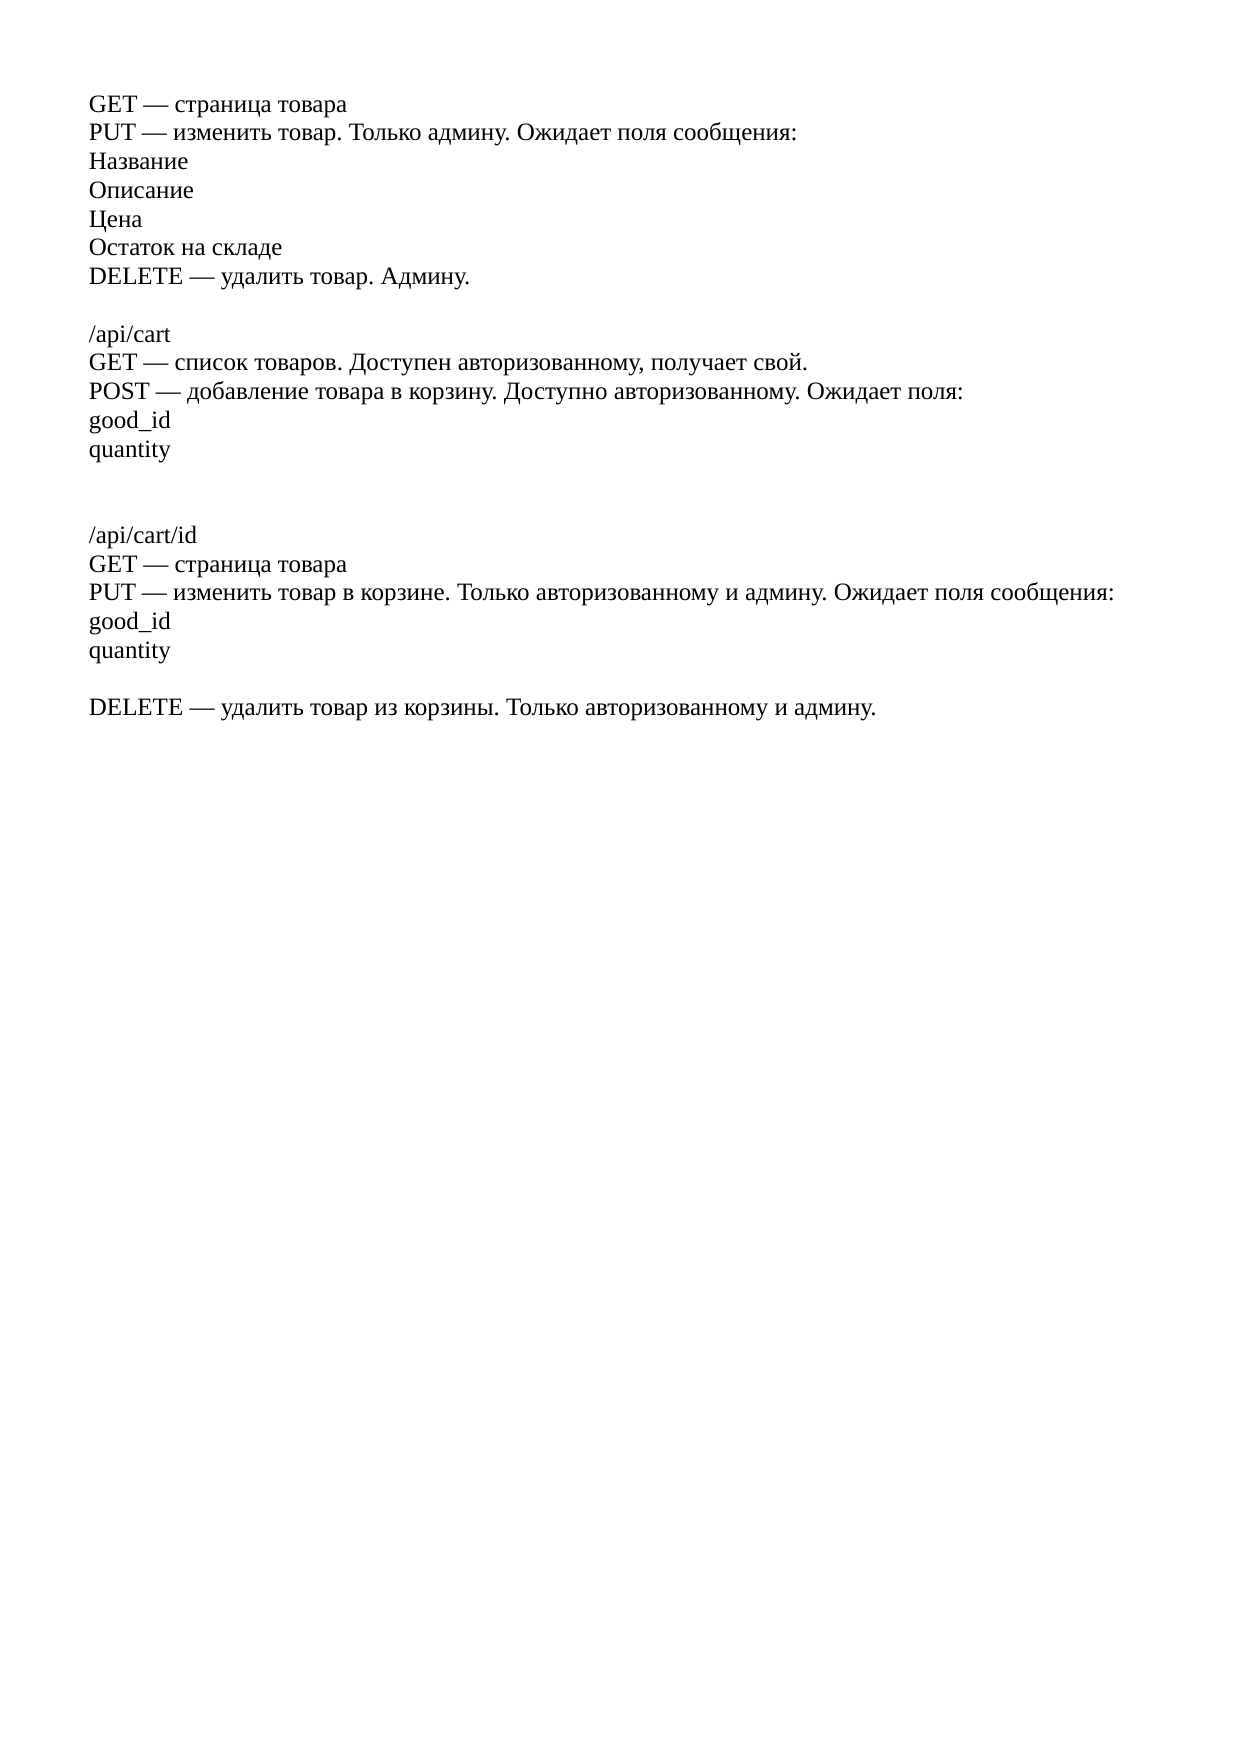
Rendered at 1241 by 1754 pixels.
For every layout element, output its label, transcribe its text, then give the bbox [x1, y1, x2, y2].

text good_id [89, 405, 1152, 434]
text GET — список товаров. Доступен авторизованному, получает свой. [89, 347, 1152, 376]
text /api/cart [89, 319, 1152, 347]
text DELETE — удалить товар из корзины. Только авторизованному и админу. [89, 692, 1152, 721]
text quantity [89, 635, 1152, 664]
text Описание [89, 175, 1152, 204]
text POST — добавление товара в корзину. Доступно авторизованному. Ожидает поля: [89, 376, 1152, 405]
text PUT — изменить товар. Только админу. Ожидает поля сообщения: [89, 117, 1152, 146]
text PUT — изменить товар в корзине. Только авторизованному и админу. Ожидает поля сообщения: [89, 577, 1152, 606]
text Остаток на складе [89, 232, 1152, 261]
text GET — страница товара [89, 549, 1152, 577]
text Название [89, 146, 1152, 175]
text good_id [89, 606, 1152, 635]
text DELETE — удалить товар. Админу. [89, 261, 1152, 290]
text quantity [89, 434, 1152, 462]
text /api/cart/id [89, 520, 1152, 549]
text Цена [89, 204, 1152, 232]
text GET — страница товара [89, 89, 1152, 117]
